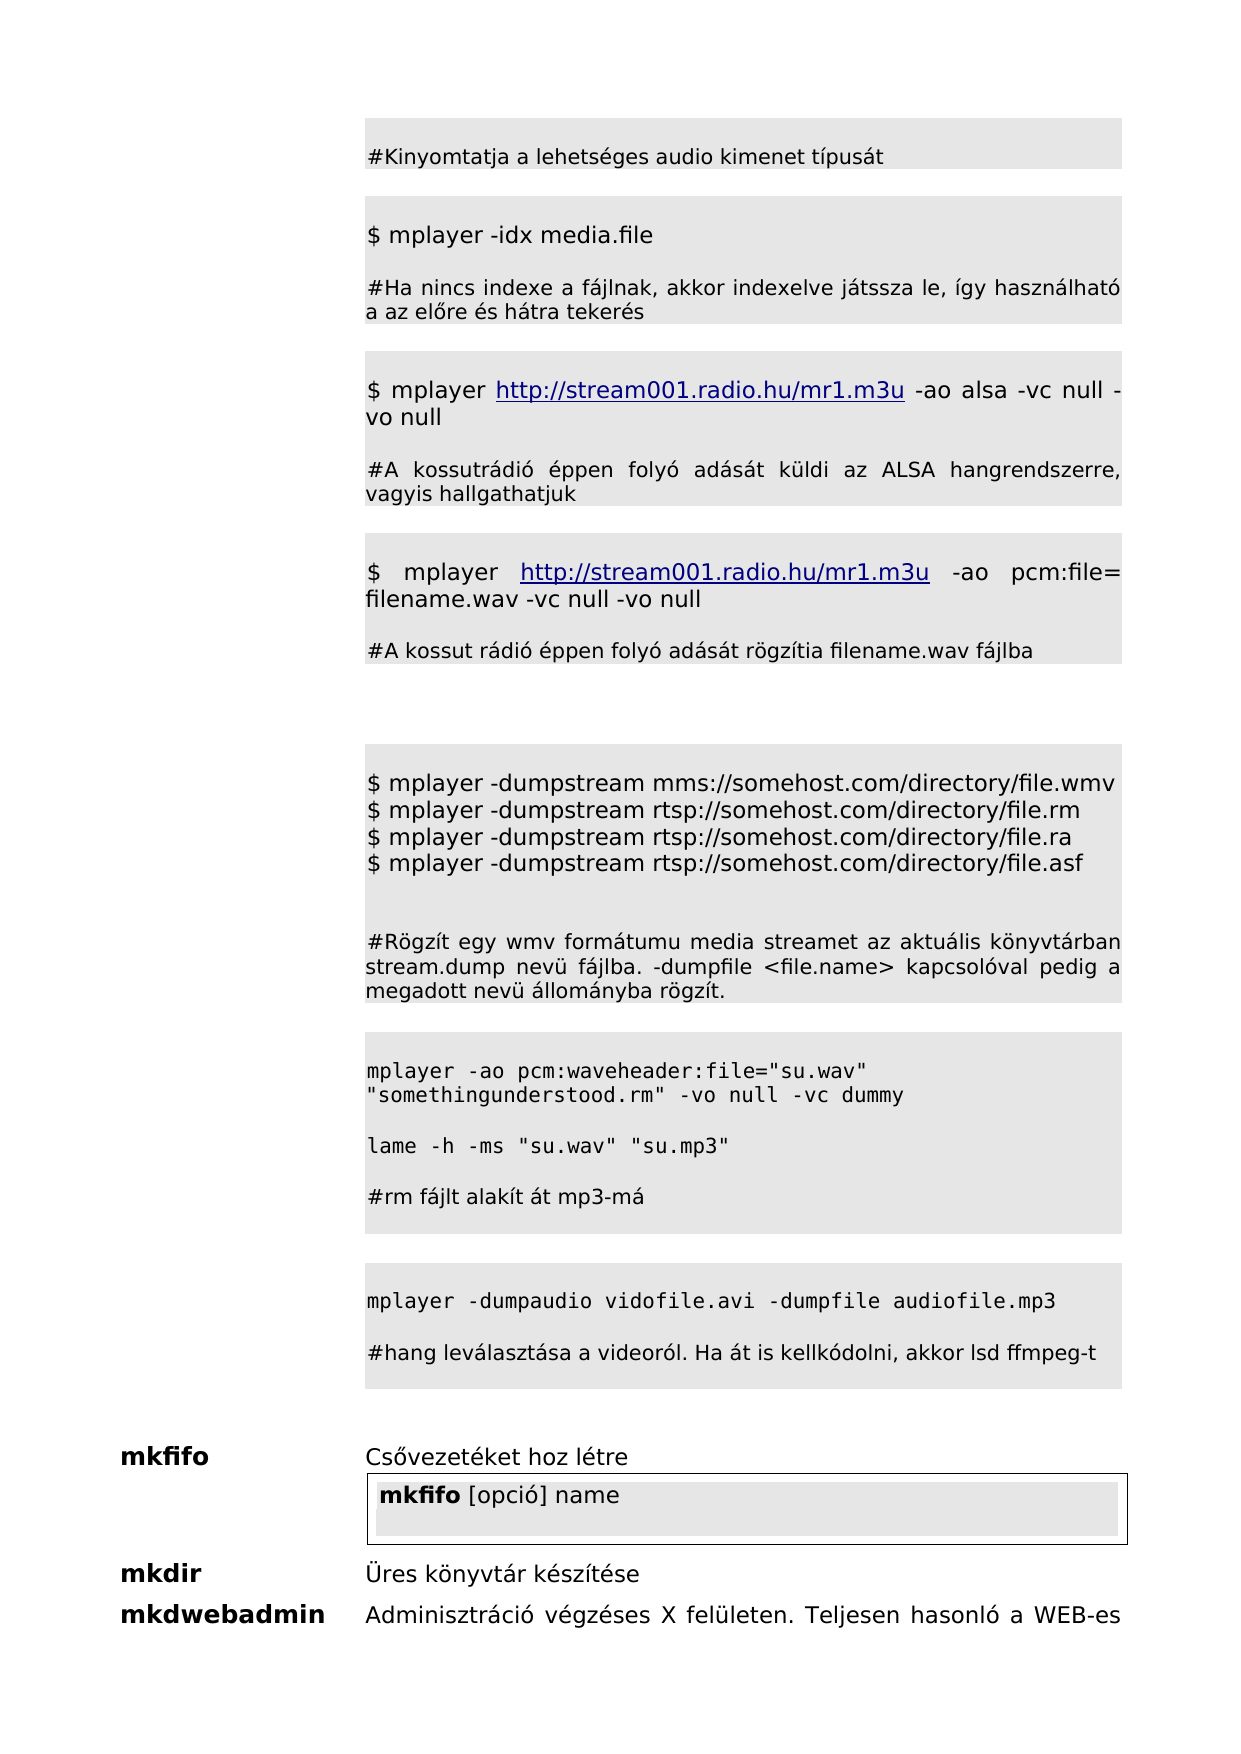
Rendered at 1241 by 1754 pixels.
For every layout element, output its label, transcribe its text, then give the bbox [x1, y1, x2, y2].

text mkdwebadmin Adminisztráció végzéses X felületen. Teljesen hasonló a WEB-es [120, 1601, 1122, 1630]
text $ mplayer http://stream001.radio.hu/mr1.m3u -ao pcm:file= filename.wav -vc null -vo null [365, 559, 1122, 613]
text $ mplayer -dumpstream rtsp://somehost.com/directory/file.asf [365, 850, 1122, 877]
text #A kossut rádió éppen folyó adását rögzítia filename.wav fájlba [365, 639, 1122, 664]
text #Kinyomtatja a lehetséges audio kimenet típusát [365, 145, 1122, 169]
text mplayer -ao pcm:waveheader:file="su.wav" "somethingunderstood.rm" -vo null -vc dummy [365, 1059, 1122, 1134]
text mkfifo Csővezetéket hoz létre [120, 1442, 1122, 1471]
text $ mplayer -dumpstream rtsp://somehost.com/directory/file.rm [365, 797, 1122, 824]
text mkfifo [opció] name [377, 1482, 1118, 1509]
text mplayer -dumpaudio vidofile.avi -dumpfile audiofile.mp3 [365, 1289, 1122, 1341]
text #A kossutrádió éppen folyó adását küldi az ALSA hangrendszerre, vagyis hallgathatjuk [365, 458, 1122, 506]
text #rm fájlt alakít át mp3-má [365, 1185, 1122, 1209]
text lame -h -ms "su.wav" "su.mp3" [365, 1134, 1122, 1158]
text #hang leválasztása a videoról. Ha át is kellkódolni, akkor lsd ffmpeg-t [365, 1341, 1122, 1365]
text mkdir Üres könyvtár készítése [120, 1559, 1122, 1589]
text #Rögzít egy wmv formátumu media streamet az aktuális könyvtárban stream.dump nevü fájlba. -dumpfile <file.name> kapcsolóval pedig a megadott nevü állományba rögzít. [365, 930, 1122, 1003]
text $ mplayer http://stream001.radio.hu/mr1.m3u -ao alsa -vc null -vo null [365, 378, 1122, 431]
text #Ha nincs indexe a fájlnak, akkor indexelve játssza le, így használható a az előre és hátra tekerés [365, 276, 1122, 324]
text $ mplayer -dumpstream mms://somehost.com/directory/file.wmv [365, 770, 1122, 797]
text $ mplayer -dumpstream rtsp://somehost.com/directory/file.ra [365, 824, 1122, 850]
text $ mplayer -idx media.file [365, 222, 1122, 249]
